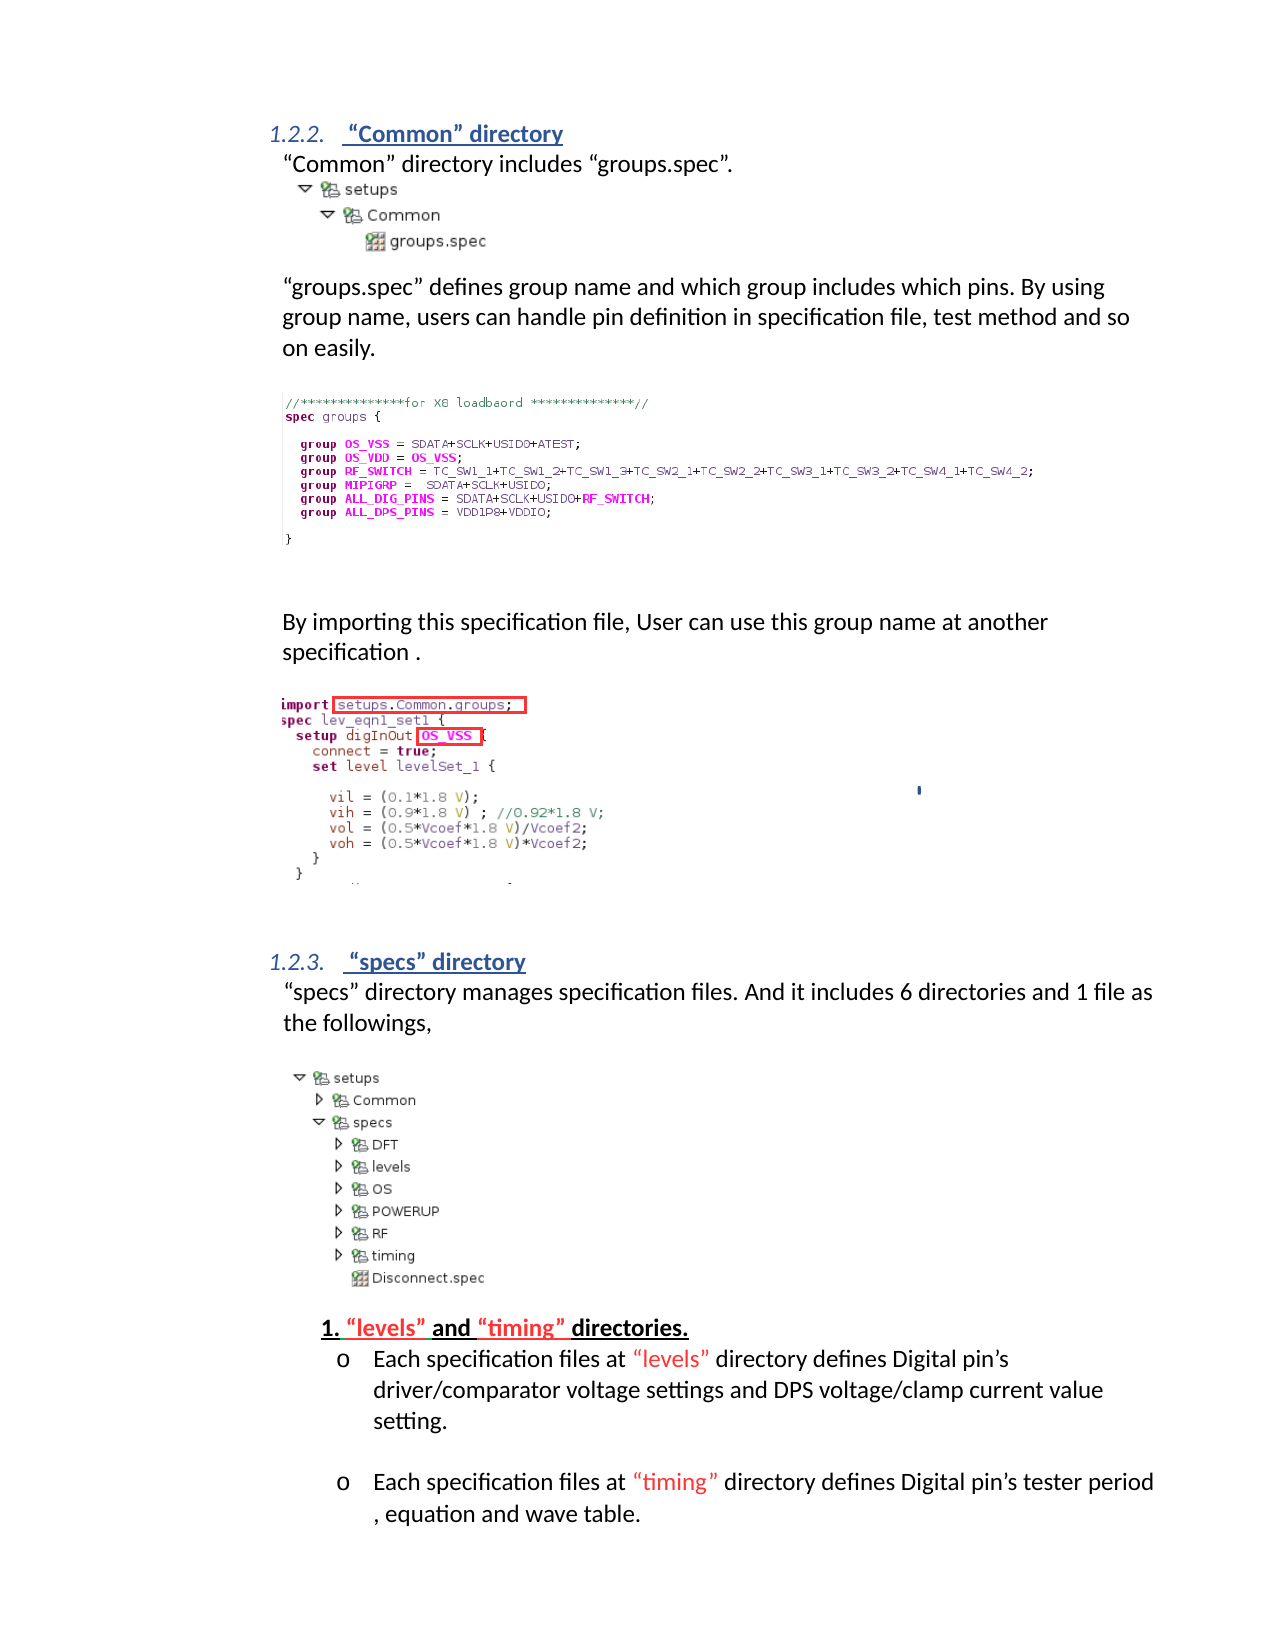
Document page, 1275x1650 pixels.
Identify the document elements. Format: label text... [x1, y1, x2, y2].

picture [282, 179, 674, 254]
picture [283, 1068, 614, 1288]
list 1. “levels” and “timing” directories. [283, 1312, 1157, 1343]
subtitle “specs” directory [268, 946, 1157, 976]
text “groups.spec” defines group name and which group includes which pins. By using group name, users can handle pin definition in specification file, test method and so on easily. [282, 271, 1157, 362]
picture [282, 392, 1062, 545]
subtitle “Common” directory [268, 118, 1157, 149]
list Each specification files at “levels” directory defines Digital pin’s driver/comparator voltage settings and DPS voltage/clamp current value setting. [336, 1343, 1157, 1436]
text “specs” directory manages specification files. And it includes 6 directories and 1 file as the followings, [283, 976, 1157, 1037]
text By importing this specification file, User can use this group name at another specification . [282, 606, 1157, 667]
picture [282, 697, 644, 884]
text “Common” directory includes “groups.spec”. [282, 149, 1157, 179]
picture [335, 699, 524, 711]
list Each specification files at “timing” directory defines Digital pin’s tester period , equation and wave table. [336, 1466, 1157, 1528]
